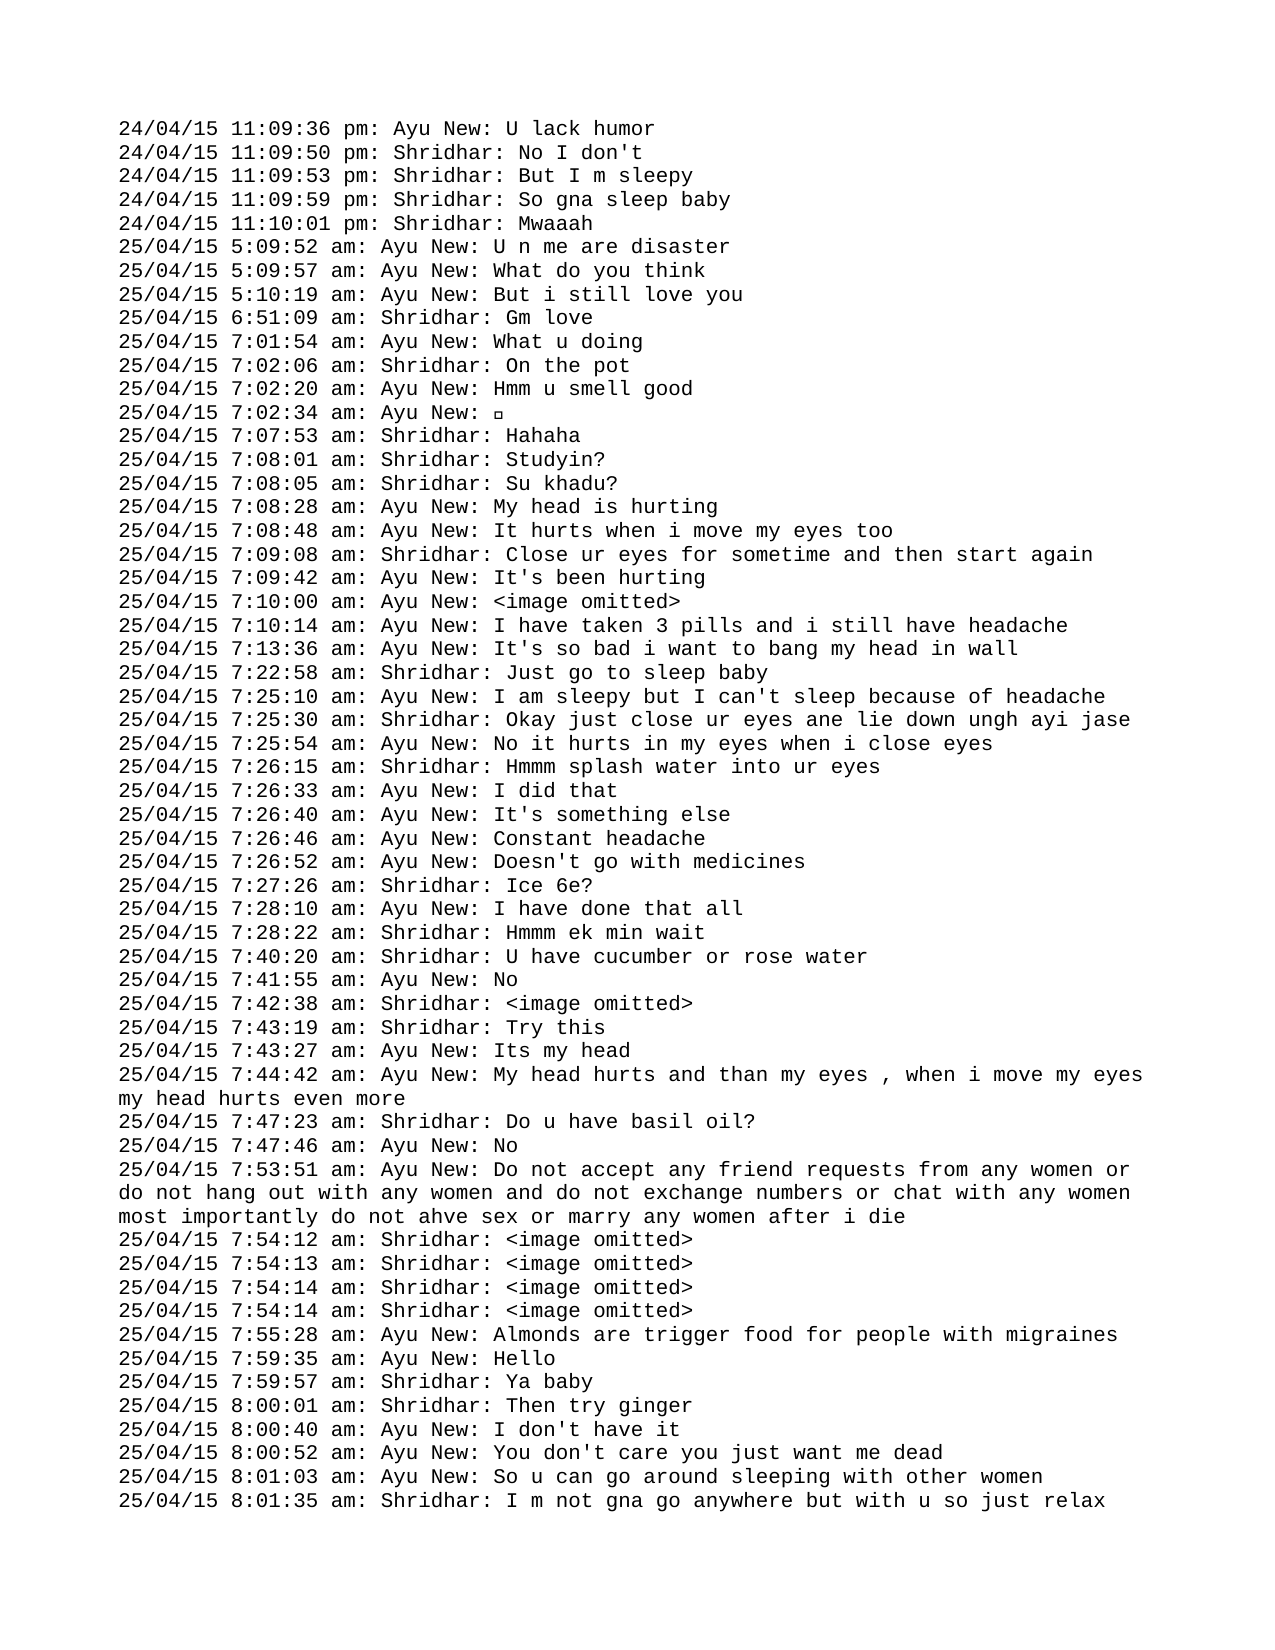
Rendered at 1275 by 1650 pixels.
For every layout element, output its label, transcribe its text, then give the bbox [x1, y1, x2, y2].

text 25/04/15 7:01:54 am: Ayu New: What u doing [118, 331, 1157, 354]
text 25/04/15 7:44:42 am: Ayu New: My head hurts and than my eyes , when i move my eyes my head hurts even more [118, 1064, 1157, 1111]
text 25/04/15 7:43:19 am: Shridhar: Try this [118, 1017, 1157, 1040]
text 24/04/15 11:10:01 pm: Shridhar: Mwaaah [118, 213, 1157, 236]
text 25/04/15 8:01:03 am: Ayu New: So u can go around sleeping with other women [118, 1466, 1157, 1489]
text 25/04/15 7:08:01 am: Shridhar: Studyin? [118, 449, 1157, 473]
text 25/04/15 8:00:01 am: Shridhar: Then try ginger [118, 1395, 1157, 1419]
text 25/04/15 8:01:35 am: Shridhar: I m not gna go anywhere but with u so just relax [118, 1489, 1157, 1513]
text 25/04/15 7:08:48 am: Ayu New: It hurts when i move my eyes too [118, 520, 1157, 544]
text 25/04/15 7:28:10 am: Ayu New: I have done that all [118, 898, 1157, 922]
text 24/04/15 11:09:36 pm: Ayu New: U lack humor [118, 118, 1157, 142]
text 25/04/15 7:09:42 am: Ayu New: It's been hurting [118, 567, 1157, 591]
text 25/04/15 6:51:09 am: Shridhar: Gm love [118, 307, 1157, 331]
text 25/04/15 7:26:46 am: Ayu New: Constant headache [118, 827, 1157, 851]
text 25/04/15 8:00:40 am: Ayu New: I don't have it [118, 1419, 1157, 1442]
text 25/04/15 7:02:20 am: Ayu New: Hmm u smell good [118, 378, 1157, 402]
text 25/04/15 7:27:26 am: Shridhar: Ice 6e? [118, 875, 1157, 898]
text 25/04/15 7:10:14 am: Ayu New: I have taken 3 pills and i still have headache [118, 615, 1157, 638]
text 25/04/15 7:40:20 am: Shridhar: U have cucumber or rose water [118, 946, 1157, 969]
text 25/04/15 7:08:28 am: Ayu New: My head is hurting [118, 496, 1157, 520]
text 25/04/15 7:25:30 am: Shridhar: Okay just close ur eyes ane lie down ungh ayi jase [118, 709, 1157, 733]
text 25/04/15 7:08:05 am: Shridhar: Su khadu? [118, 473, 1157, 496]
text 25/04/15 7:54:14 am: Shridhar: <image omitted> [118, 1277, 1157, 1300]
text 25/04/15 7:09:08 am: Shridhar: Close ur eyes for sometime and then start again [118, 544, 1157, 567]
text 25/04/15 7:26:52 am: Ayu New: Doesn't go with medicines [118, 851, 1157, 875]
text 24/04/15 11:09:50 pm: Shridhar: No I don't [118, 142, 1157, 165]
text 25/04/15 5:09:52 am: Ayu New: U n me are disaster [118, 236, 1157, 260]
text 25/04/15 7:54:14 am: Shridhar: <image omitted> [118, 1300, 1157, 1324]
text 25/04/15 7:13:36 am: Ayu New: It's so bad i want to bang my head in wall [118, 638, 1157, 662]
text 25/04/15 8:00:52 am: Ayu New: You don't care you just want me dead [118, 1442, 1157, 1466]
text 25/04/15 7:07:53 am: Shridhar: Hahaha [118, 426, 1157, 449]
text 25/04/15 7:25:10 am: Ayu New: I am sleepy but I can't sleep because of headache [118, 686, 1157, 709]
text 25/04/15 7:42:38 am: Shridhar: <image omitted> [118, 993, 1157, 1017]
text 25/04/15 7:26:33 am: Ayu New: I did that [118, 780, 1157, 804]
text 25/04/15 7:54:12 am: Shridhar: <image omitted> [118, 1229, 1157, 1253]
text 25/04/15 7:10:00 am: Ayu New: <image omitted> [118, 591, 1157, 615]
text 25/04/15 7:22:58 am: Shridhar: Just go to sleep baby [118, 662, 1157, 686]
text 25/04/15 5:10:19 am: Ayu New: But i still love you [118, 284, 1157, 307]
text 25/04/15 7:59:57 am: Shridhar: Ya baby [118, 1371, 1157, 1395]
text 25/04/15 7:59:35 am: Ayu New: Hello [118, 1348, 1157, 1371]
text 25/04/15 7:02:06 am: Shridhar: On the pot [118, 354, 1157, 378]
text 24/04/15 11:09:53 pm: Shridhar: But I m sleepy [118, 165, 1157, 189]
text 25/04/15 7:26:15 am: Shridhar: Hmmm splash water into ur eyes [118, 757, 1157, 780]
text 24/04/15 11:09:59 pm: Shridhar: So gna sleep baby [118, 189, 1157, 213]
text 25/04/15 7:41:55 am: Ayu New: No [118, 969, 1157, 993]
text 25/04/15 7:54:13 am: Shridhar: <image omitted> [118, 1253, 1157, 1277]
text 25/04/15 5:09:57 am: Ayu New: What do you think [118, 260, 1157, 284]
text 25/04/15 7:28:22 am: Shridhar: Hmmm ek min wait [118, 922, 1157, 946]
text 25/04/15 7:43:27 am: Ayu New: Its my head [118, 1040, 1157, 1064]
text 25/04/15 7:55:28 am: Ayu New: Almonds are trigger food for people with migraines [118, 1324, 1157, 1348]
text 25/04/15 7:02:34 am: Ayu New: 💩 [118, 402, 1157, 426]
text 25/04/15 7:26:40 am: Ayu New: It's something else [118, 804, 1157, 827]
text 25/04/15 7:47:23 am: Shridhar: Do u have basil oil? [118, 1111, 1157, 1135]
text 25/04/15 7:53:51 am: Ayu New: Do not accept any friend requests from any women or do not hang out with any women and do not exchange numbers or chat with any women most importantly do not ahve sex or marry any women after i die [118, 1158, 1157, 1229]
text 25/04/15 7:25:54 am: Ayu New: No it hurts in my eyes when i close eyes [118, 733, 1157, 757]
text 25/04/15 7:47:46 am: Ayu New: No [118, 1135, 1157, 1158]
